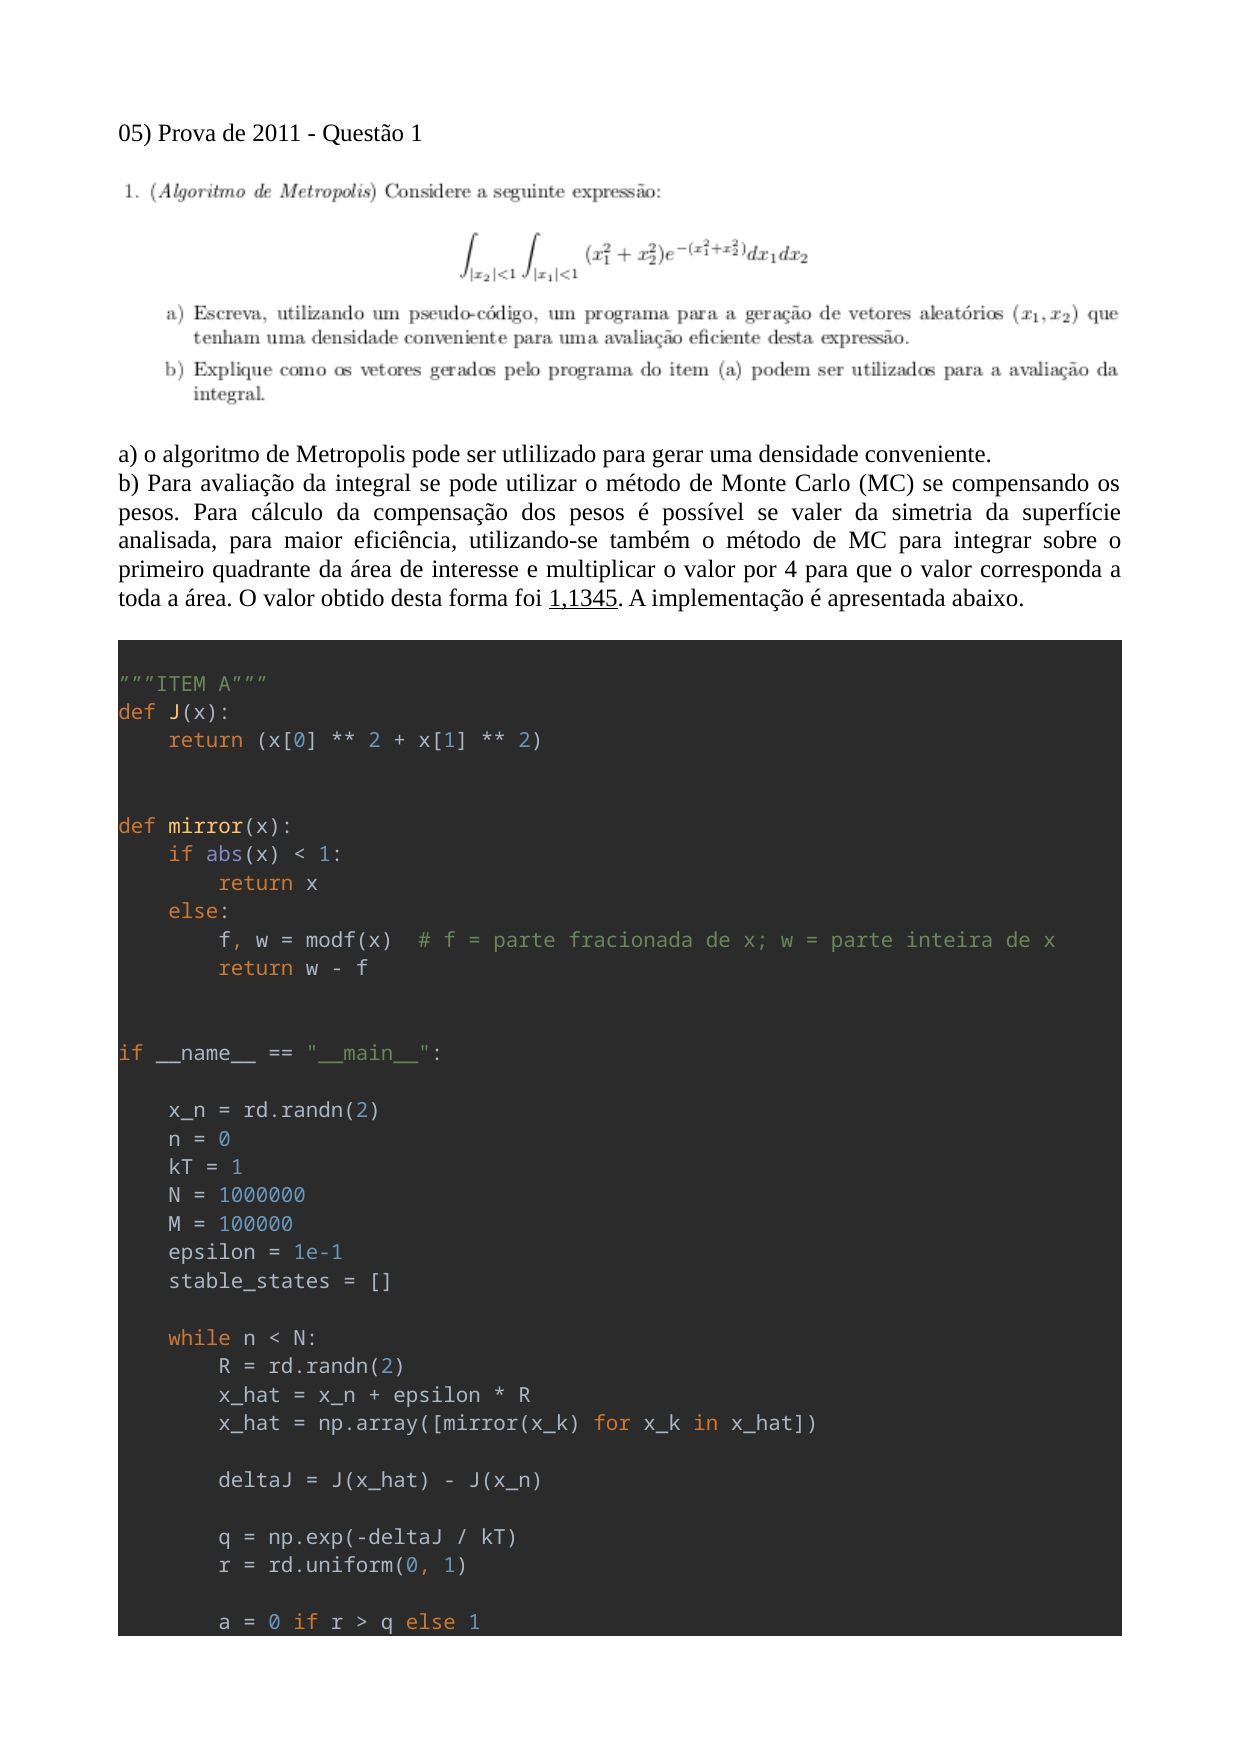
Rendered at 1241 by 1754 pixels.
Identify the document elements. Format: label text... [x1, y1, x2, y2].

text b) Para avaliação da integral se pode utilizar o método de Monte Carlo (MC) se compensando os pesos. Para cálculo da compensação dos pesos é possível se valer da simetria da superfície analisada, para maior eficiência, utilizando-se também o método de MC para integrar sobre o primeiro quadrante da área de interesse e multiplicar o valor por 4 para que o valor corresponda a toda a área. O valor obtido desta forma foi 1,1345. A implementação é apresentada abaixo. [118, 468, 1122, 612]
text ”””ITEM A””” def J(x): return (x[0] ** 2 + x[1] ** 2) def mirror(x): if abs(x) < 1: return x else: f, w = modf(x) # f = parte fracionada de x; w = parte inteira de x return w - f if __name__ == "__main__": x_n = rd.randn(2) n = 0 kT = 1 N = 1000000 M = 100000 epsilon = 1e-1 stable_states = [] while n < N: R = rd.randn(2) x_hat = x_n + epsilon * R x_hat = np.array([mirror(x_k) for x_k in x_hat]) deltaJ = J(x_hat) - J(x_n) q = np.exp(-deltaJ / kT) r = rd.uniform(0, 1) a = 0 if r > q else 1 [118, 669, 1122, 1636]
text a) o algoritmo de Metropolis pode ser utlilizado para gerar uma densidade conveniente. [118, 439, 1122, 468]
text 05) Prova de 2011 - Questão 1 [118, 118, 1122, 147]
picture [118, 175, 1123, 411]
